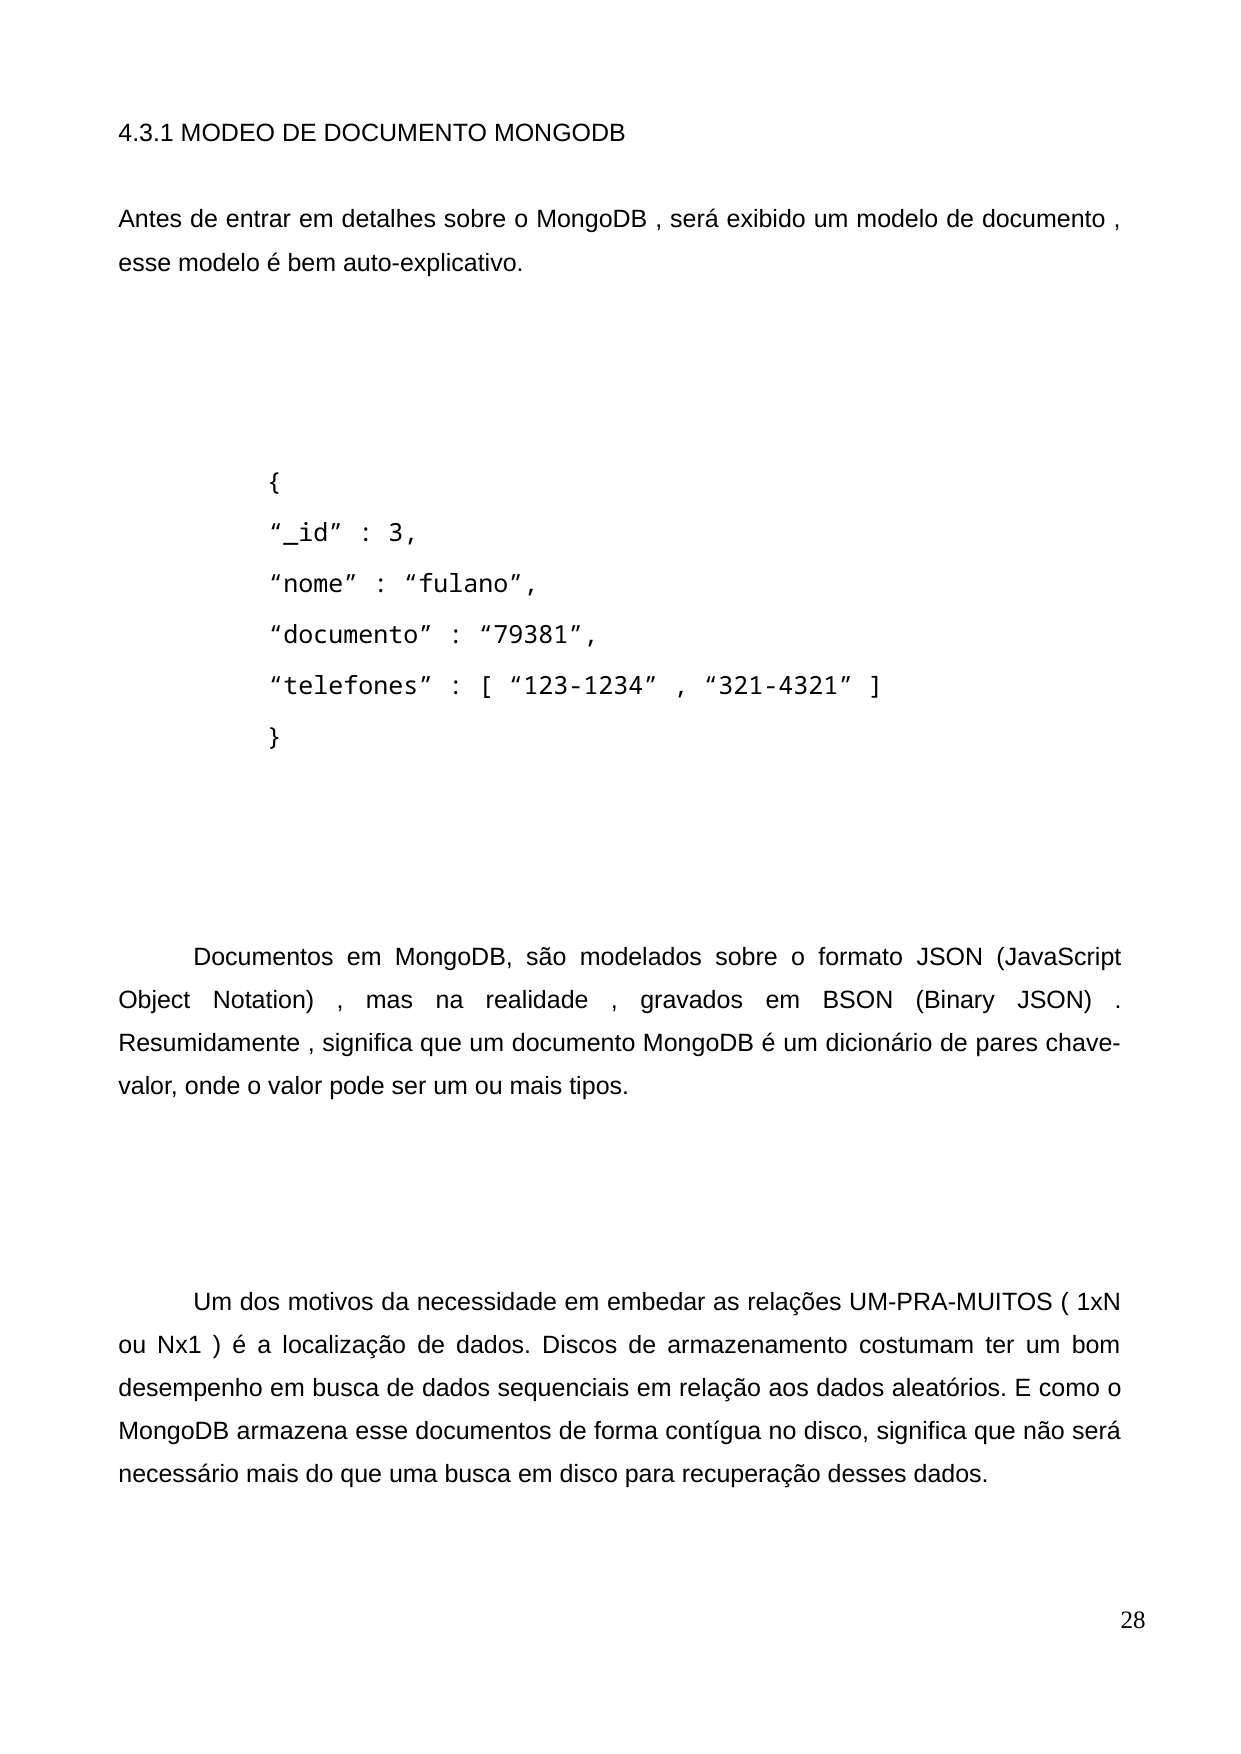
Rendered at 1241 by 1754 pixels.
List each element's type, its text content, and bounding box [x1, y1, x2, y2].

text “documento” : “79381”, [267, 616, 1123, 650]
text “_id” : 3, [267, 514, 1123, 548]
text Um dos motivos da necessidade em embedar as relações UM-PRA-MUITOS ( 1xN ou Nx1 ) é a localização de dados. Discos de armazenamento costumam ter um bom desempenho em busca de dados sequenciais em relação aos dados aleatórios. E como o MongoDB armazena esse documentos de forma contígua no disco, significa que não será necessário mais do que uma busca em disco para recuperação desses dados. [118, 1287, 1123, 1488]
text “telefones” : [ “123-1234” , “321-4321” ] [267, 667, 1123, 701]
text 4.3.1 MODEO DE DOCUMENTO MONGODB [118, 118, 1123, 147]
text Antes de entrar em detalhes sobre o MongoDB , será exibido um modelo de documento , esse modelo é bem auto-explicativo. [118, 204, 1123, 276]
text “nome” : “fulano”, [267, 565, 1123, 599]
text Documentos em MongoDB, são modelados sobre o formato JSON (JavaScript Object Notation) , mas na realidade , gravados em BSON (Binary JSON) . Resumidamente , significa que um documento MongoDB é um dicionário de pares chave-valor, onde o valor pode ser um ou mais tipos. [118, 942, 1123, 1100]
text { [267, 463, 1123, 497]
text } [267, 718, 1123, 752]
